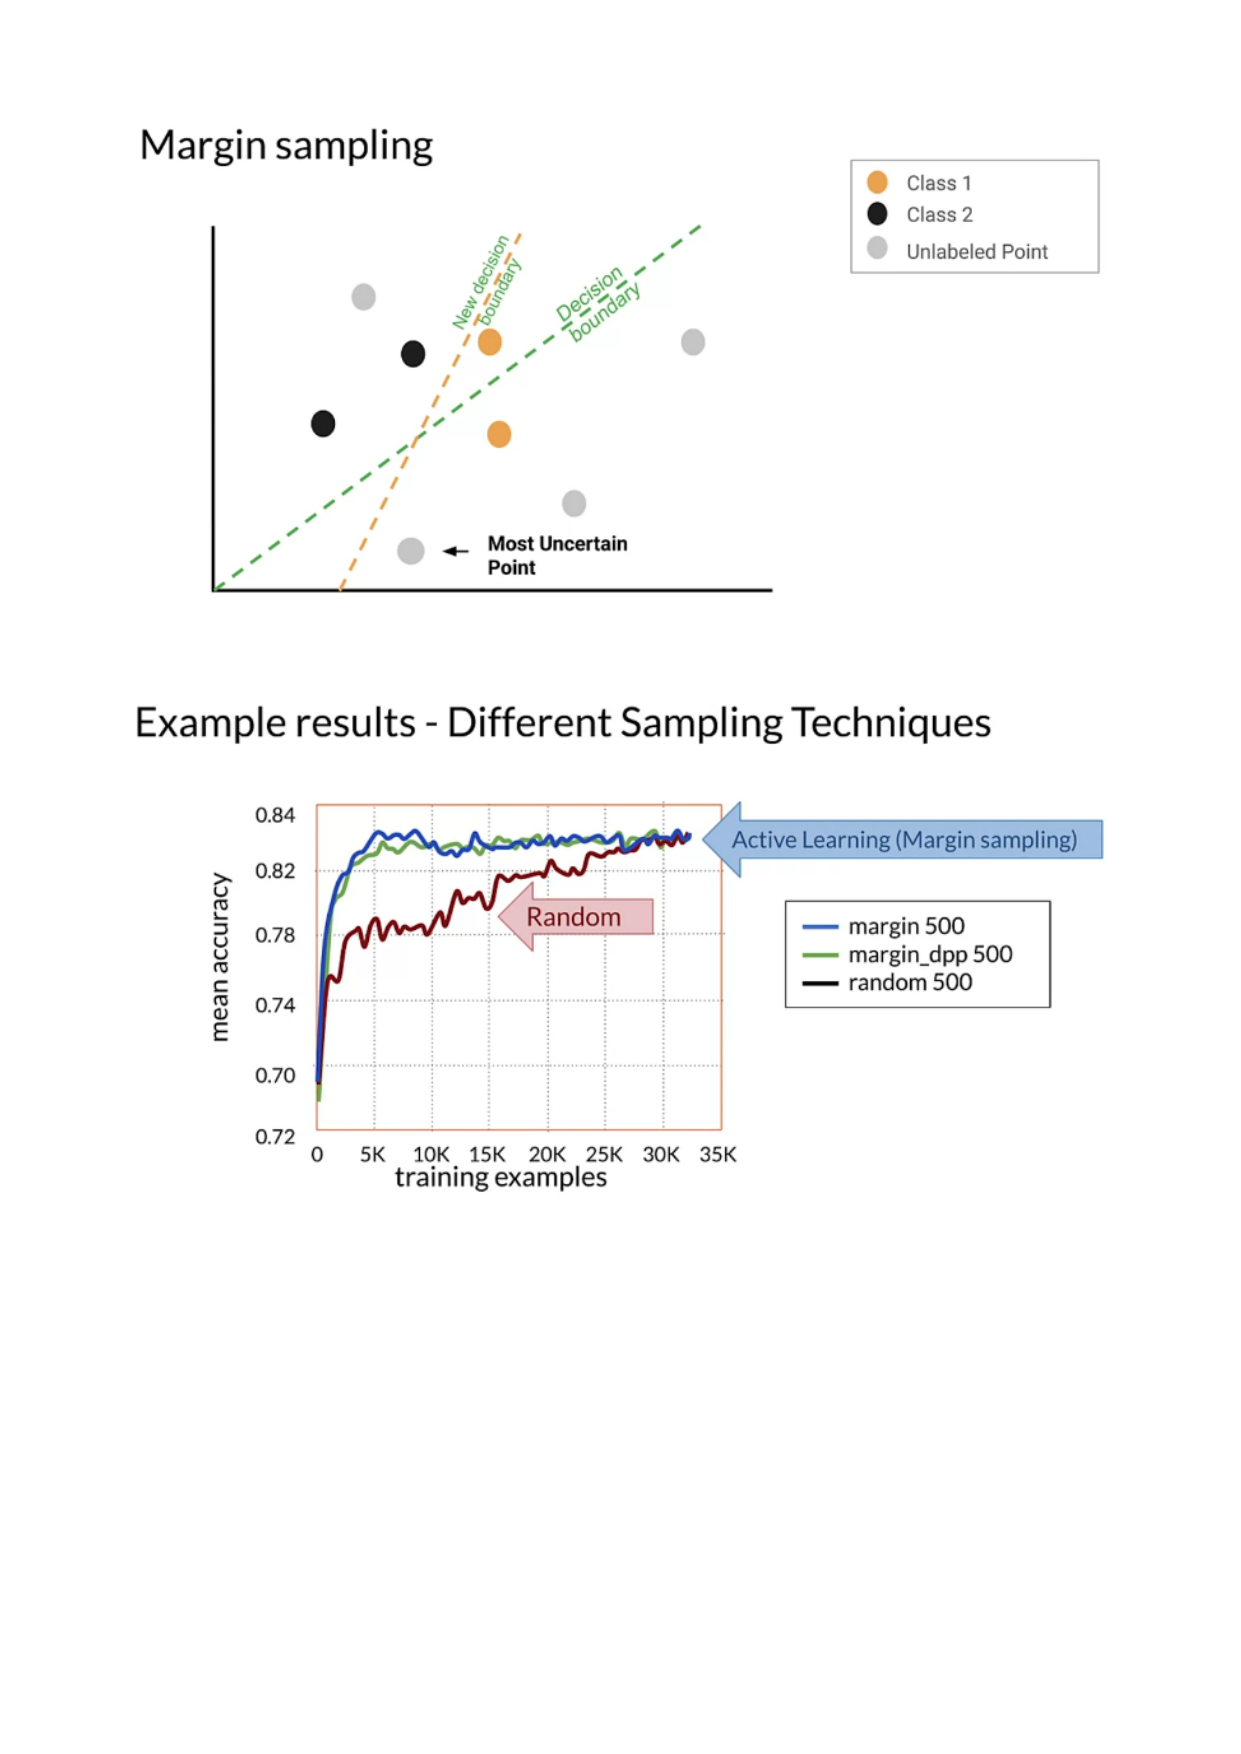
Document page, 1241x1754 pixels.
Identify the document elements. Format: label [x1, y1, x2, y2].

picture [118, 689, 1123, 1197]
picture [118, 118, 1123, 604]
